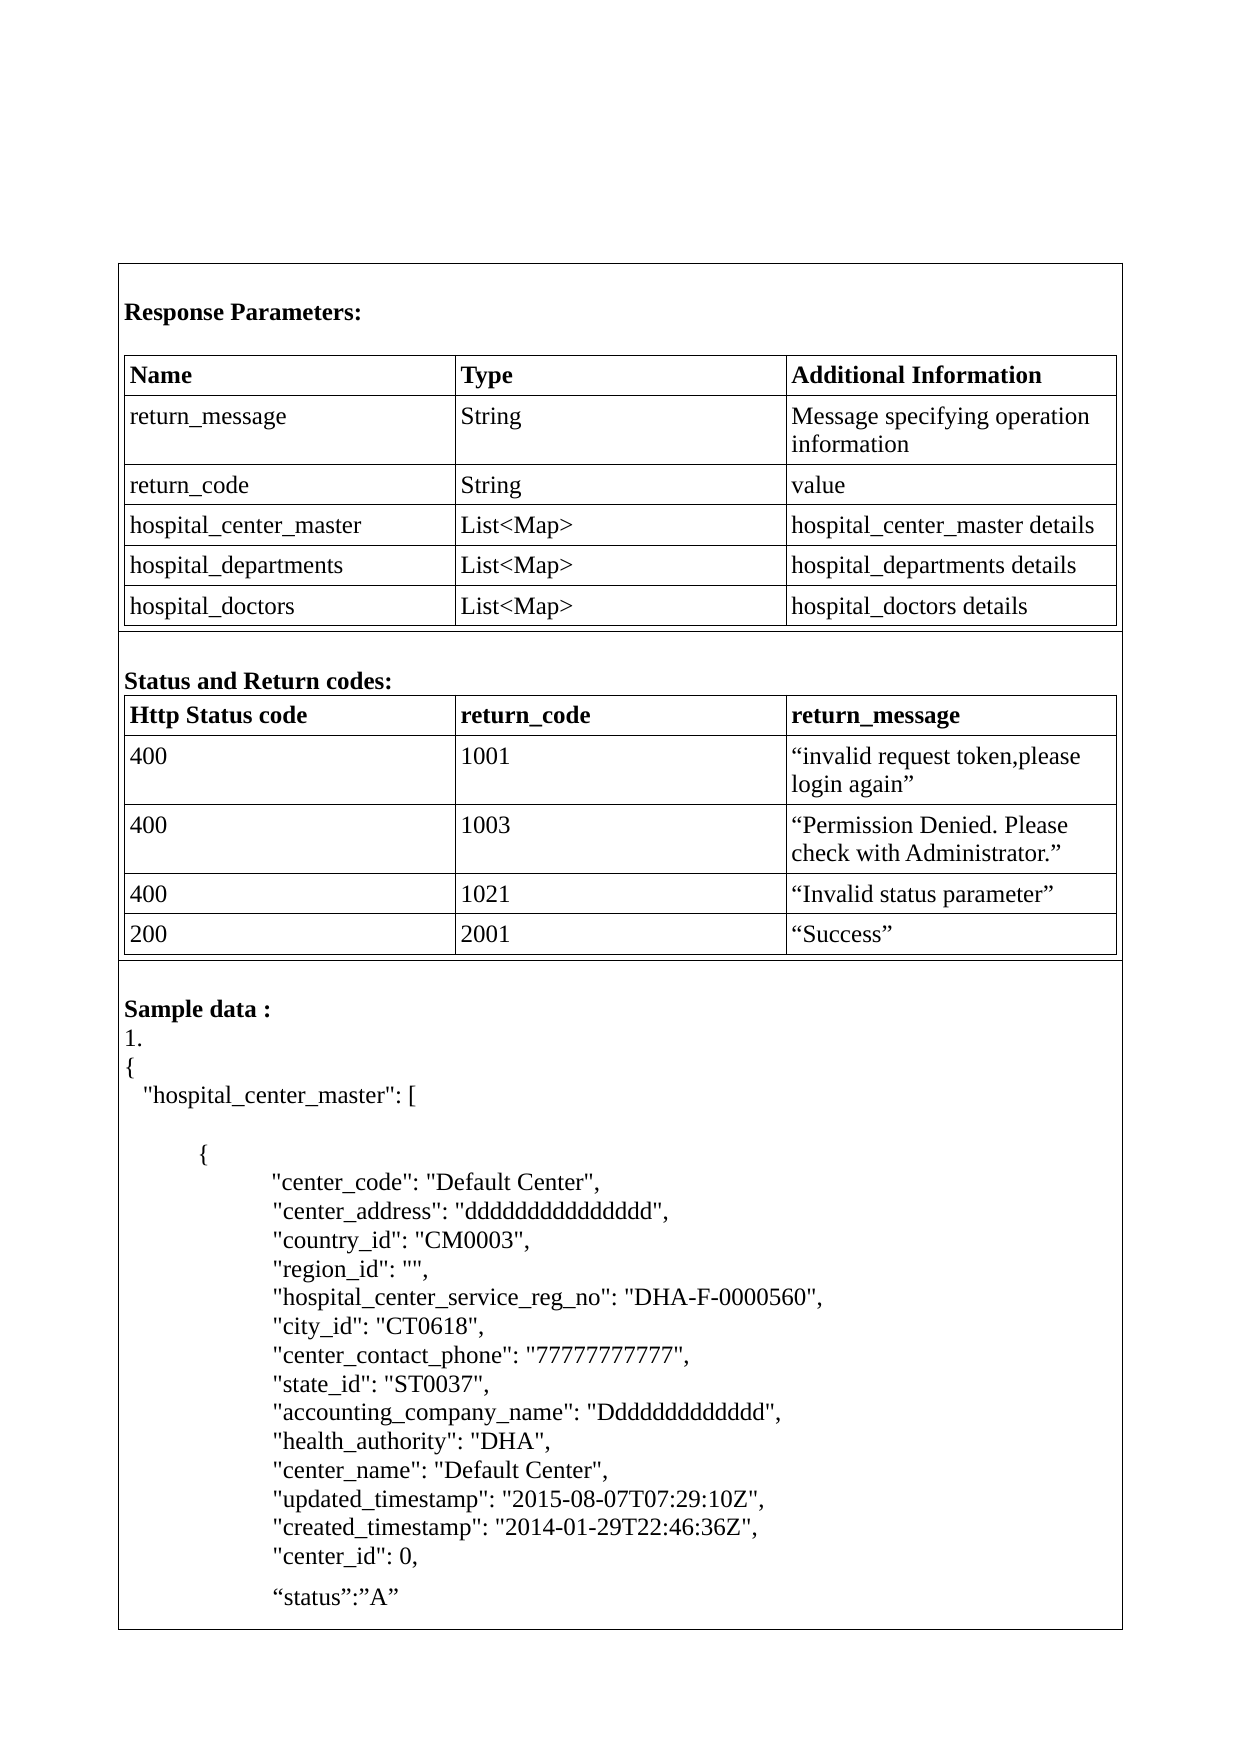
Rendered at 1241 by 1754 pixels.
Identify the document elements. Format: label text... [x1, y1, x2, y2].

table_cell hospital_departments [125, 546, 455, 585]
table_cell return_message [125, 396, 455, 464]
table_cell “Permission Denied. Please check with Administrator.” [787, 805, 1116, 873]
table_cell Response Parameters: [119, 264, 1122, 631]
table_cell 1001 [456, 736, 786, 804]
table_header return_message [787, 696, 1116, 735]
table_cell return_code [125, 465, 455, 504]
table_cell String [456, 396, 786, 464]
table_cell hospital_center_master details [787, 505, 1116, 545]
table_cell hospital_departments details [787, 546, 1116, 585]
table_header Name [125, 356, 455, 395]
table_cell List<Map> [456, 586, 786, 625]
table_cell 2001 [456, 914, 786, 954]
table_cell String [456, 465, 786, 504]
table_cell List<Map> [456, 505, 786, 545]
table_cell 400 [125, 805, 455, 873]
table_cell Status and Return codes: [119, 632, 1122, 959]
table_cell 400 [125, 874, 455, 913]
table_cell 1021 [456, 874, 786, 913]
table_cell 400 [125, 736, 455, 804]
table_cell hospital_doctors [125, 586, 455, 625]
table_cell Sample data : 1. { "hospital_center_master": [ { "center_code": "Default Center", "center_address": "ddddddddddddddd", "country_id": "CM0003", "region_id": "", "hospital_center_service_reg_no": "DHA-F-0000560", "city_id": "CT0618", "center_contact_phone": "77777777777", "state_id": "ST0037", "accounting_company_name": "Ddddddddddddd", "health_authority": "DHA", "center_name": "Default Center", "updated_timestamp": "2015-08-07T07:29:10Z", "created_timestamp": "2014-01-29T22:46:36Z", "center_id": 0, “status”:”A” [119, 961, 1122, 1629]
table_cell “Success” [787, 914, 1116, 954]
table_header Http Status code [125, 696, 455, 735]
table_cell 200 [125, 914, 455, 954]
table_cell hospital_center_master [125, 505, 455, 545]
table_cell hospital_doctors details [787, 586, 1116, 625]
table_header Type [456, 356, 786, 395]
table_header Additional Information [787, 356, 1116, 395]
table_cell 1003 [456, 805, 786, 873]
table_cell Message specifying operation information [787, 396, 1116, 464]
table_header return_code [456, 696, 786, 735]
table_cell List<Map> [456, 546, 786, 585]
table_cell value [787, 465, 1116, 504]
table_cell “invalid request token,please login again” [787, 736, 1116, 804]
table_cell “Invalid status parameter” [787, 874, 1116, 913]
